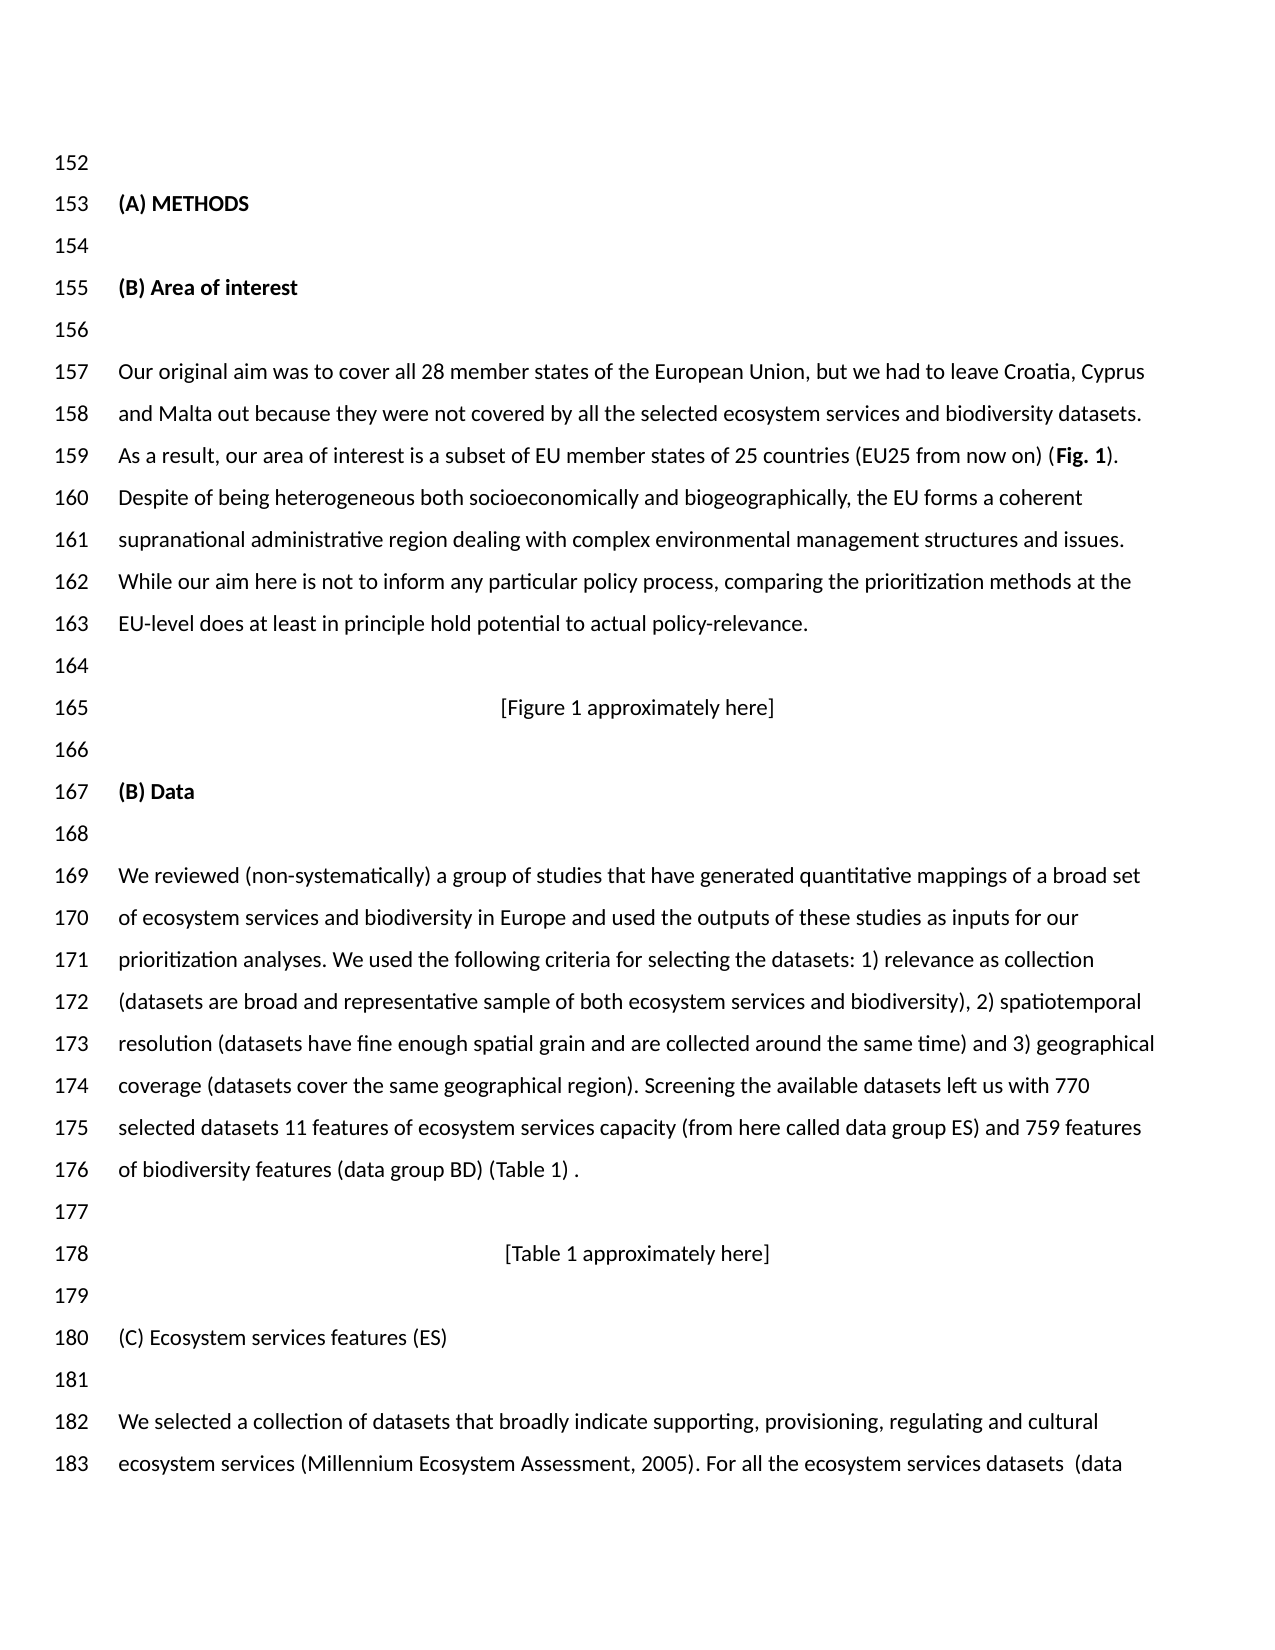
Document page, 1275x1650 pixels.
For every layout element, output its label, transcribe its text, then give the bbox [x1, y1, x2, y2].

text We reviewed (non-systematically) a group of studies that have generated quantitative mappings of a broad set of ecosystem services and biodiversity in Europe and used the outputs of these studies as inputs for our prioritization analyses. We used the following criteria for selecting the datasets: 1) relevance as collection (datasets are broad and representative sample of both ecosystem services and biodiversity), 2) spatiotemporal resolution (datasets have fine enough spatial grain and are collected around the same time) and 3) geographical coverage (datasets cover the same geographical region). Screening the available datasets left us with 770 selected datasets 11 features of ecosystem services capacity (from here called data group ES) and 759 features of biodiversity features (data group BD) (Table 1) . [118, 861, 1157, 1183]
subtitle (A) METHODS [118, 189, 1157, 218]
subtitle (B) Area of interest [118, 273, 1157, 302]
text We selected a collection of datasets that broadly indicate supporting, provisioning, regulating and cultural ecosystem services (Millennium Ecosystem Assessment, 2005). For all the ecosystem services datasets (data [118, 1407, 1157, 1477]
subtitle (B) Data [118, 777, 1157, 805]
text Our original aim was to cover all 28 member states of the European Union, but we had to leave Croatia, Cyprus and Malta out because they were not covered by all the selected ecosystem services and biodiversity datasets. As a result, our area of interest is a subset of EU member states of 25 countries (EU25 from now on) (Fig. 1). Despite of being heterogeneous both socioeconomically and biogeographically, the EU forms a coherent supranational administrative region dealing with complex environmental management structures and issues. While our aim here is not to inform any particular policy process, comparing the prioritization methods at the EU-level does at least in principle hold potential to actual policy-relevance. [118, 357, 1157, 637]
text [Table 1 approximately here] [118, 1239, 1157, 1267]
subtitle (C) Ecosystem services features (ES) [118, 1323, 1157, 1351]
text [Figure 1 approximately here] [118, 693, 1157, 721]
